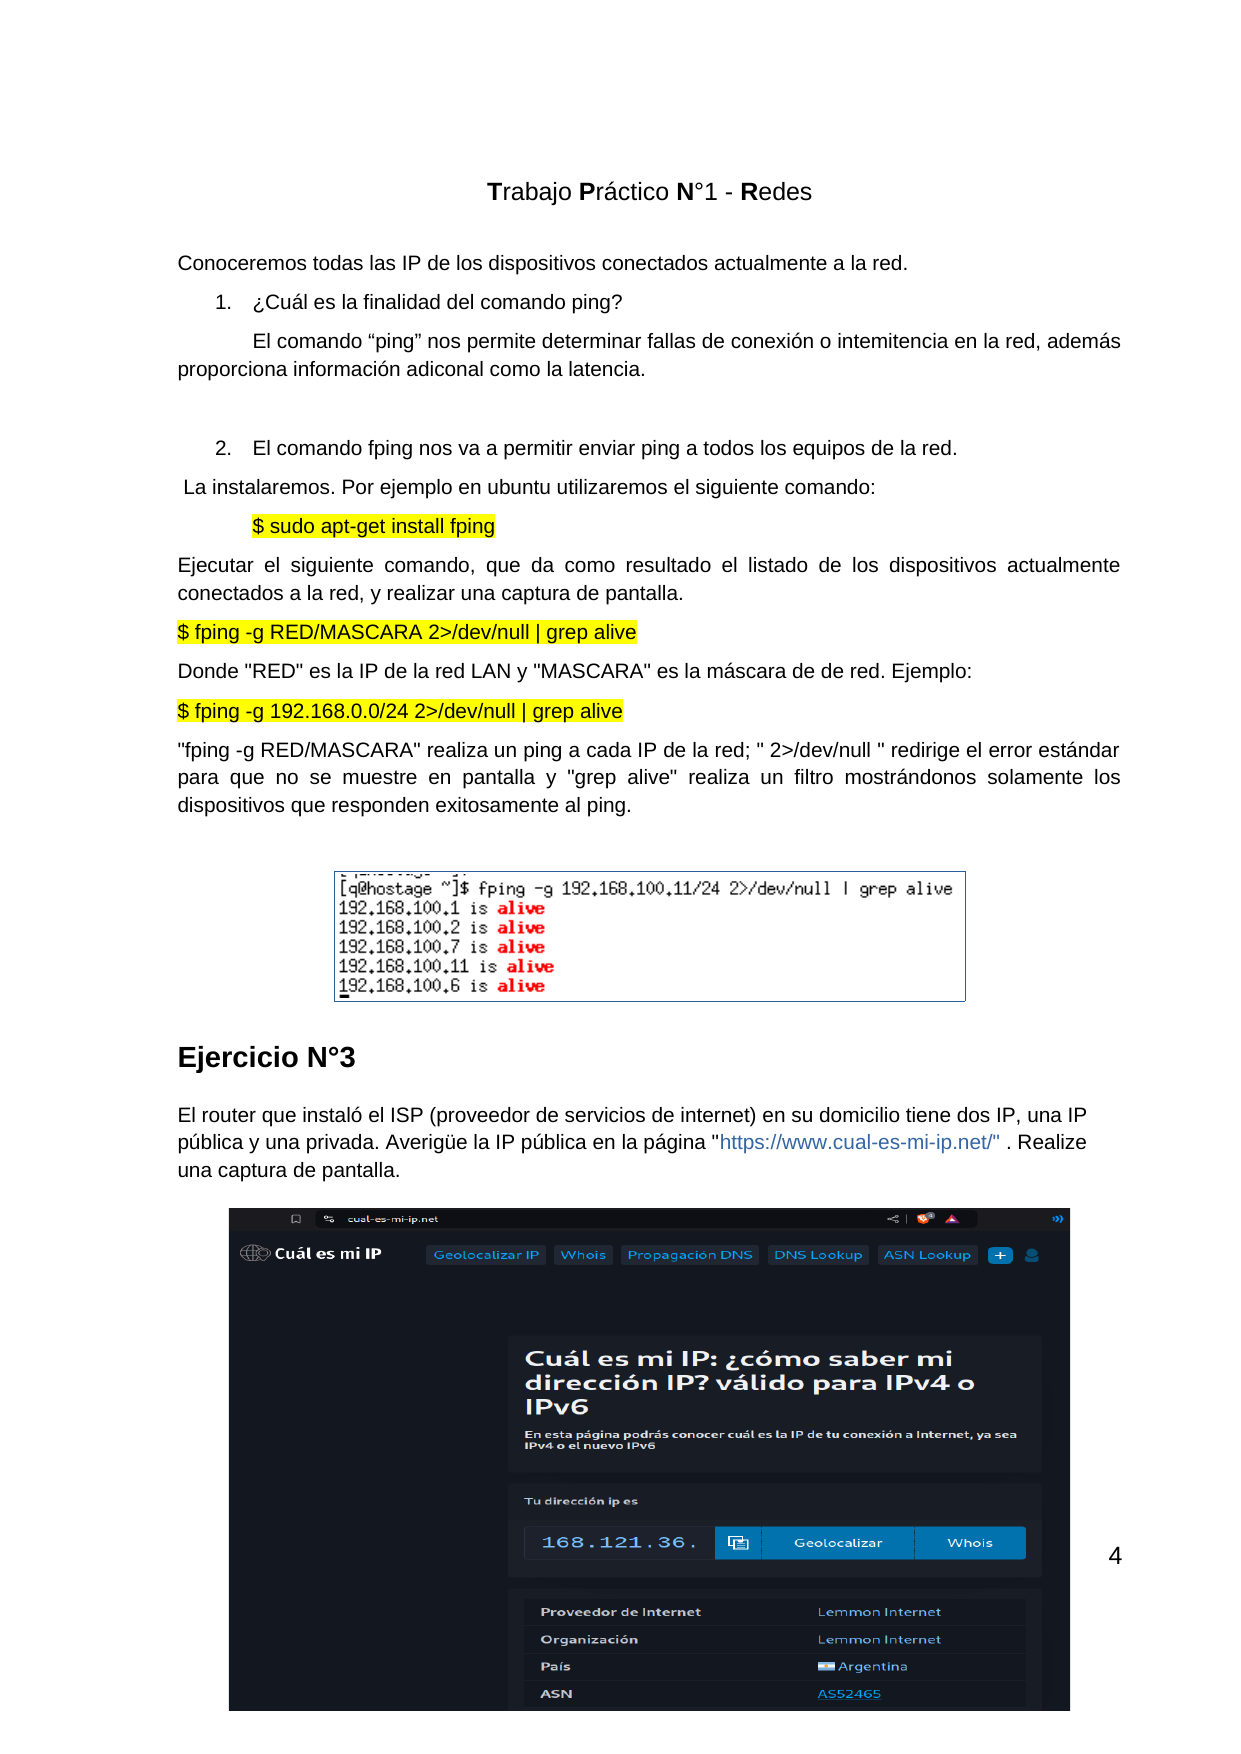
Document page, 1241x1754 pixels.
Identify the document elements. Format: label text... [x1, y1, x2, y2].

text El router que instaló el ISP (proveedor de servicios de internet) en su domicilio tiene dos IP, una IP pública y una privada. Averigüe la IP pública en la página "https://www.cual-es-mi-ip.net/" . Realize una captura de pantalla. [177, 1102, 1122, 1181]
text Ejercicio N°3 [177, 1040, 1122, 1074]
text "fping -g RED/MASCARA" realiza un ping a cada IP de la red; " 2>/dev/null " redirige el error estándar para que no se muestre en pantalla y "grep alive" realiza un filtro mostrándonos solamente los dispositivos que responden exitosamente al ping. [177, 738, 1122, 817]
text $ fping -g 192.168.0.0/24 2>/dev/null | grep alive [177, 698, 1122, 722]
list ¿Cuál es la finalidad del comando ping? [215, 290, 1122, 314]
text Conoceremos todas las IP de los dispositivos conectados actualmente a la red. [177, 251, 1122, 275]
text $ sudo apt-get install fping [177, 514, 1122, 538]
picture [228, 1208, 1071, 1711]
text El comando “ping” nos permite determinar fallas de conexión o intemitencia en la red, además proporciona información adiconal como la latencia. [177, 329, 1122, 381]
list El comando fping nos va a permitir enviar ping a todos los equipos de la red. [215, 435, 1122, 459]
text Ejecutar el siguiente comando, que da como resultado el listado de los dispositivos actualmente conectados a la red, y realizar una captura de pantalla. [177, 553, 1122, 604]
text $ fping -g RED/MASCARA 2>/dev/null | grep alive [177, 620, 1122, 644]
picture [337, 874, 963, 998]
text La instalaremos. Por ejemplo en ubuntu utilizaremos el siguiente comando: [177, 474, 1122, 498]
text Donde "RED" es la IP de la red LAN y "MASCARA" es la máscara de de red. Ejemplo: [177, 659, 1122, 683]
